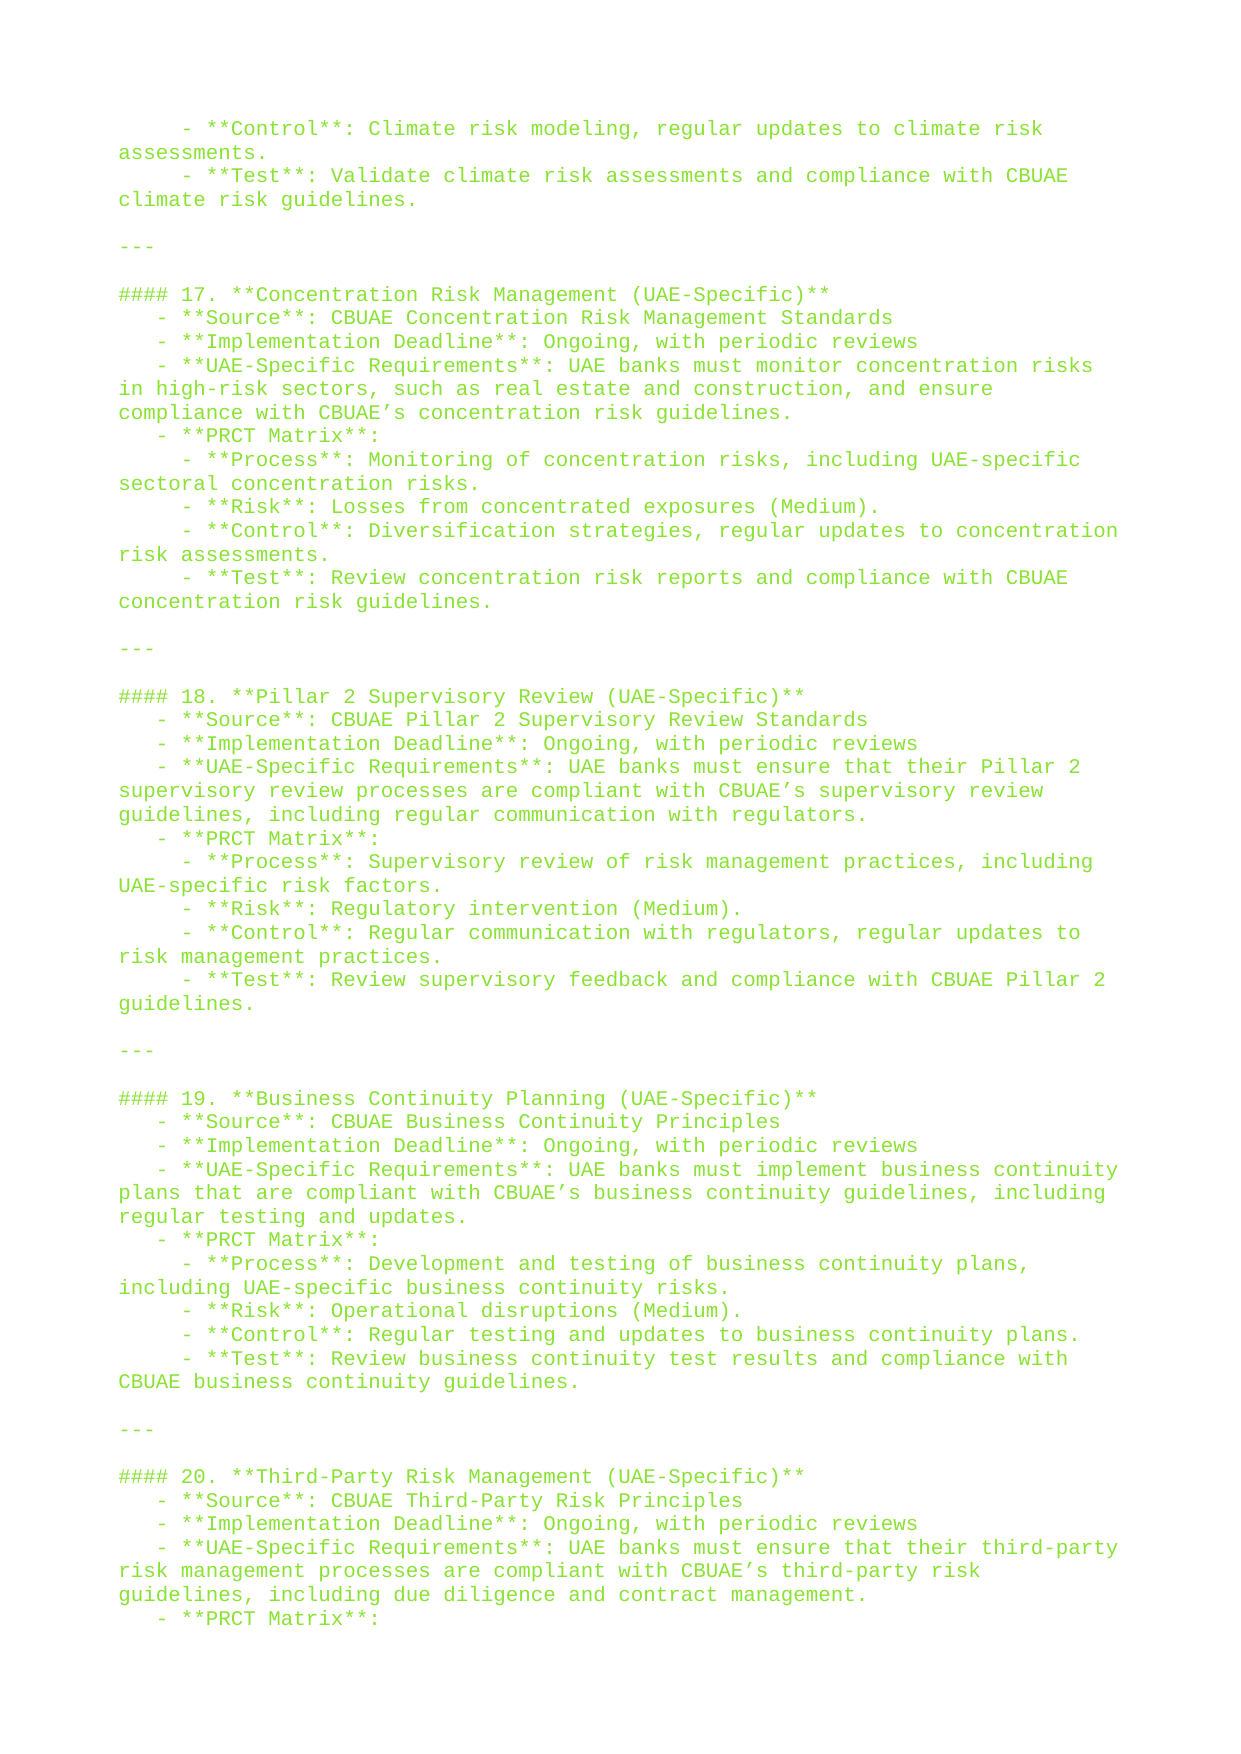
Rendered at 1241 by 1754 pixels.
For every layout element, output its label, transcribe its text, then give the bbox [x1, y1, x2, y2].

text --- [118, 236, 1122, 260]
text - **Process**: Development and testing of business continuity plans, including UAE-specific business continuity risks. [118, 1253, 1122, 1300]
text - **Implementation Deadline**: Ongoing, with periodic reviews [118, 331, 1122, 354]
text - **Control**: Regular communication with regulators, regular updates to risk management practices. [118, 922, 1122, 969]
text - **Test**: Validate climate risk assessments and compliance with CBUAE climate risk guidelines. [118, 165, 1122, 213]
text #### 19. **Business Continuity Planning (UAE-Specific)** [118, 1088, 1122, 1111]
text - **Control**: Regular testing and updates to business continuity plans. [118, 1324, 1122, 1348]
text --- [118, 1419, 1122, 1442]
text - **PRCT Matrix**: [118, 827, 1122, 851]
text - **Source**: CBUAE Third-Party Risk Principles [118, 1489, 1122, 1513]
text --- [118, 1040, 1122, 1064]
text - **UAE-Specific Requirements**: UAE banks must ensure that their Pillar 2 supervisory review processes are compliant with CBUAE’s supervisory review guidelines, including regular communication with regulators. [118, 757, 1122, 827]
text #### 20. **Third-Party Risk Management (UAE-Specific)** [118, 1466, 1122, 1489]
text - **Test**: Review concentration risk reports and compliance with CBUAE concentration risk guidelines. [118, 567, 1122, 615]
text - **Implementation Deadline**: Ongoing, with periodic reviews [118, 733, 1122, 757]
text - **Process**: Supervisory review of risk management practices, including UAE-specific risk factors. [118, 851, 1122, 898]
text #### 18. **Pillar 2 Supervisory Review (UAE-Specific)** [118, 686, 1122, 709]
text - **Source**: CBUAE Concentration Risk Management Standards [118, 307, 1122, 331]
text - **Implementation Deadline**: Ongoing, with periodic reviews [118, 1135, 1122, 1158]
text - **Source**: CBUAE Business Continuity Principles [118, 1111, 1122, 1135]
text - **Implementation Deadline**: Ongoing, with periodic reviews [118, 1513, 1122, 1537]
text --- [118, 638, 1122, 662]
text - **PRCT Matrix**: [118, 1229, 1122, 1253]
text - **Risk**: Losses from concentrated exposures (Medium). [118, 496, 1122, 520]
text - **UAE-Specific Requirements**: UAE banks must implement business continuity plans that are compliant with CBUAE’s business continuity guidelines, including regular testing and updates. [118, 1158, 1122, 1229]
text - **Control**: Diversification strategies, regular updates to concentration risk assessments. [118, 520, 1122, 567]
text - **PRCT Matrix**: [118, 1608, 1122, 1631]
text - **Test**: Review business continuity test results and compliance with CBUAE business continuity guidelines. [118, 1348, 1122, 1395]
text - **PRCT Matrix**: [118, 426, 1122, 449]
text - **Risk**: Regulatory intervention (Medium). [118, 898, 1122, 922]
text - **UAE-Specific Requirements**: UAE banks must monitor concentration risks in high-risk sectors, such as real estate and construction, and ensure compliance with CBUAE’s concentration risk guidelines. [118, 354, 1122, 426]
text - **Process**: Monitoring of concentration risks, including UAE-specific sectoral concentration risks. [118, 449, 1122, 496]
text - **Source**: CBUAE Pillar 2 Supervisory Review Standards [118, 709, 1122, 733]
text - **Control**: Climate risk modeling, regular updates to climate risk assessments. [118, 118, 1122, 165]
text - **Test**: Review supervisory feedback and compliance with CBUAE Pillar 2 guidelines. [118, 969, 1122, 1017]
text - **UAE-Specific Requirements**: UAE banks must ensure that their third-party risk management processes are compliant with CBUAE’s third-party risk guidelines, including due diligence and contract management. [118, 1537, 1122, 1608]
text #### 17. **Concentration Risk Management (UAE-Specific)** [118, 284, 1122, 307]
text - **Risk**: Operational disruptions (Medium). [118, 1300, 1122, 1324]
